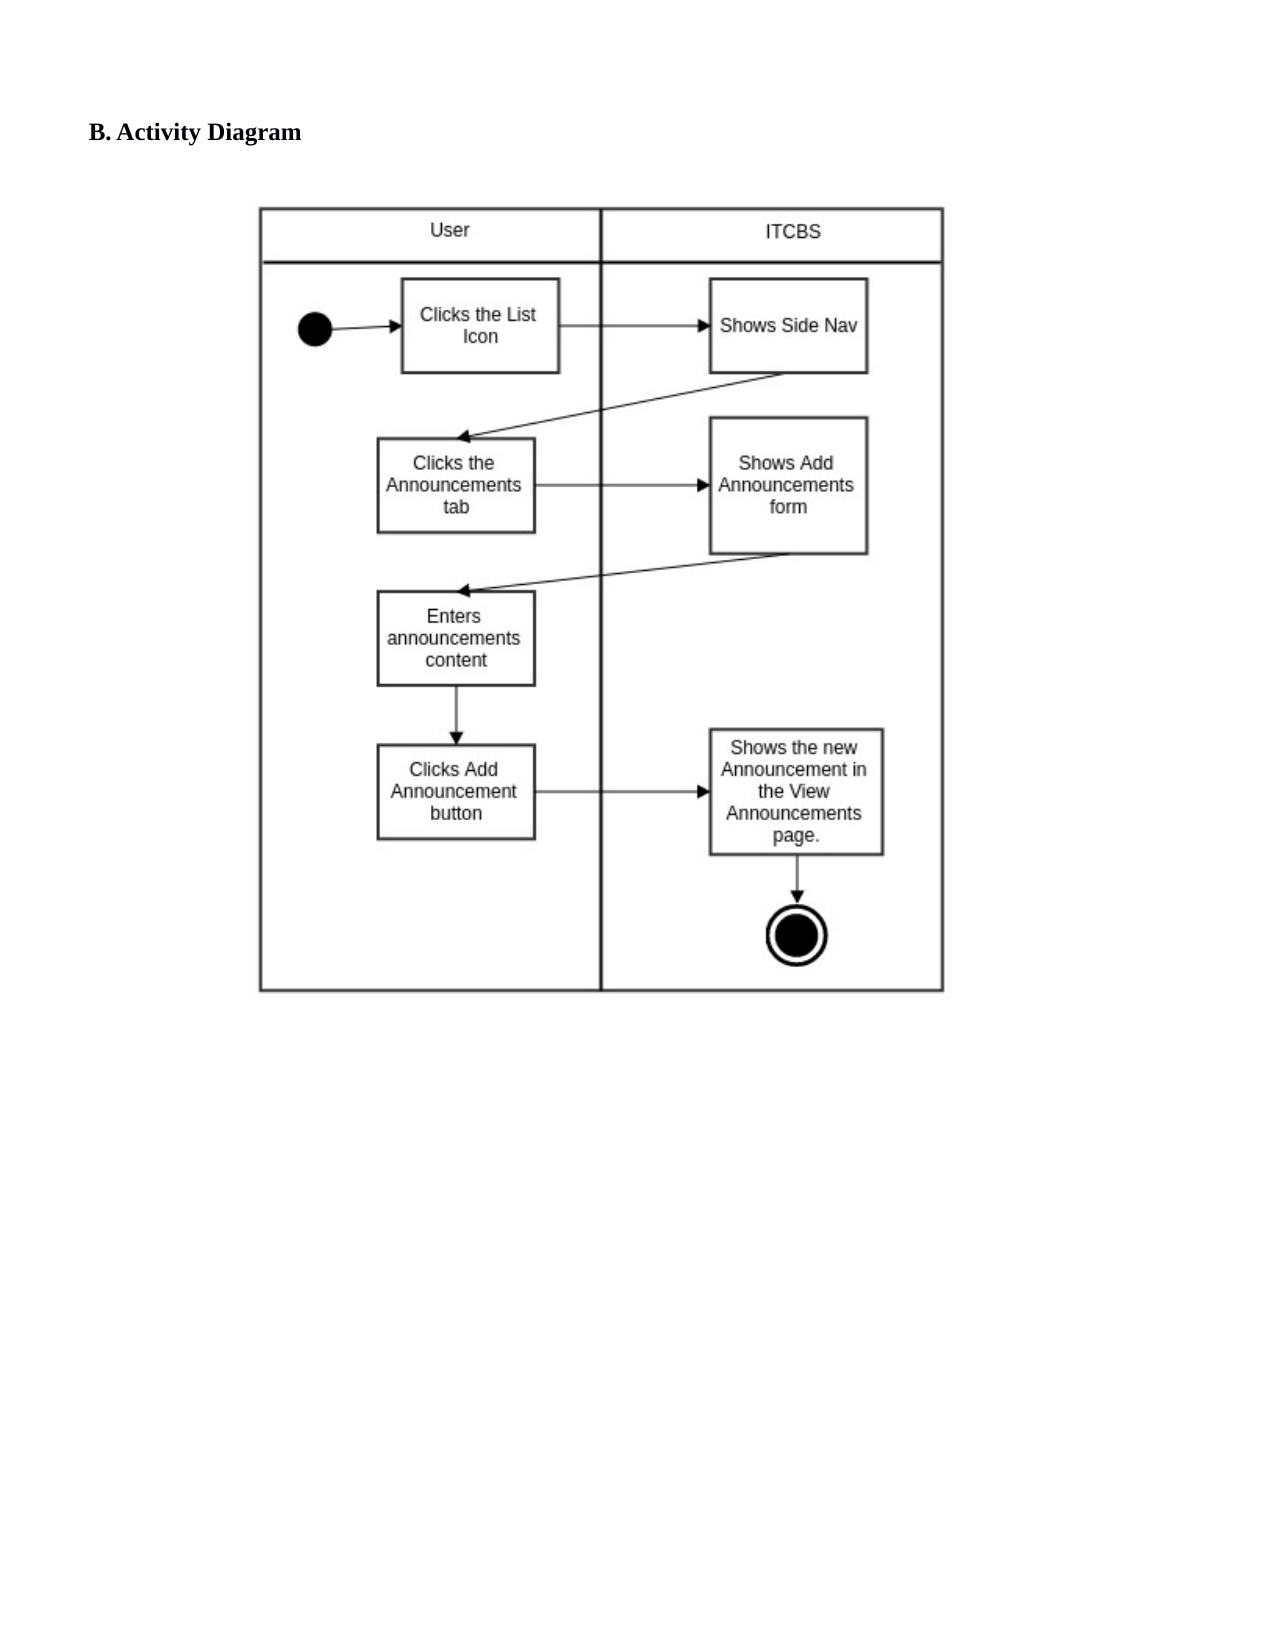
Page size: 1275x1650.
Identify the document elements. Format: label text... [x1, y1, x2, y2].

picture [223, 201, 979, 1008]
text B. Activity Diagram [88, 117, 1186, 146]
